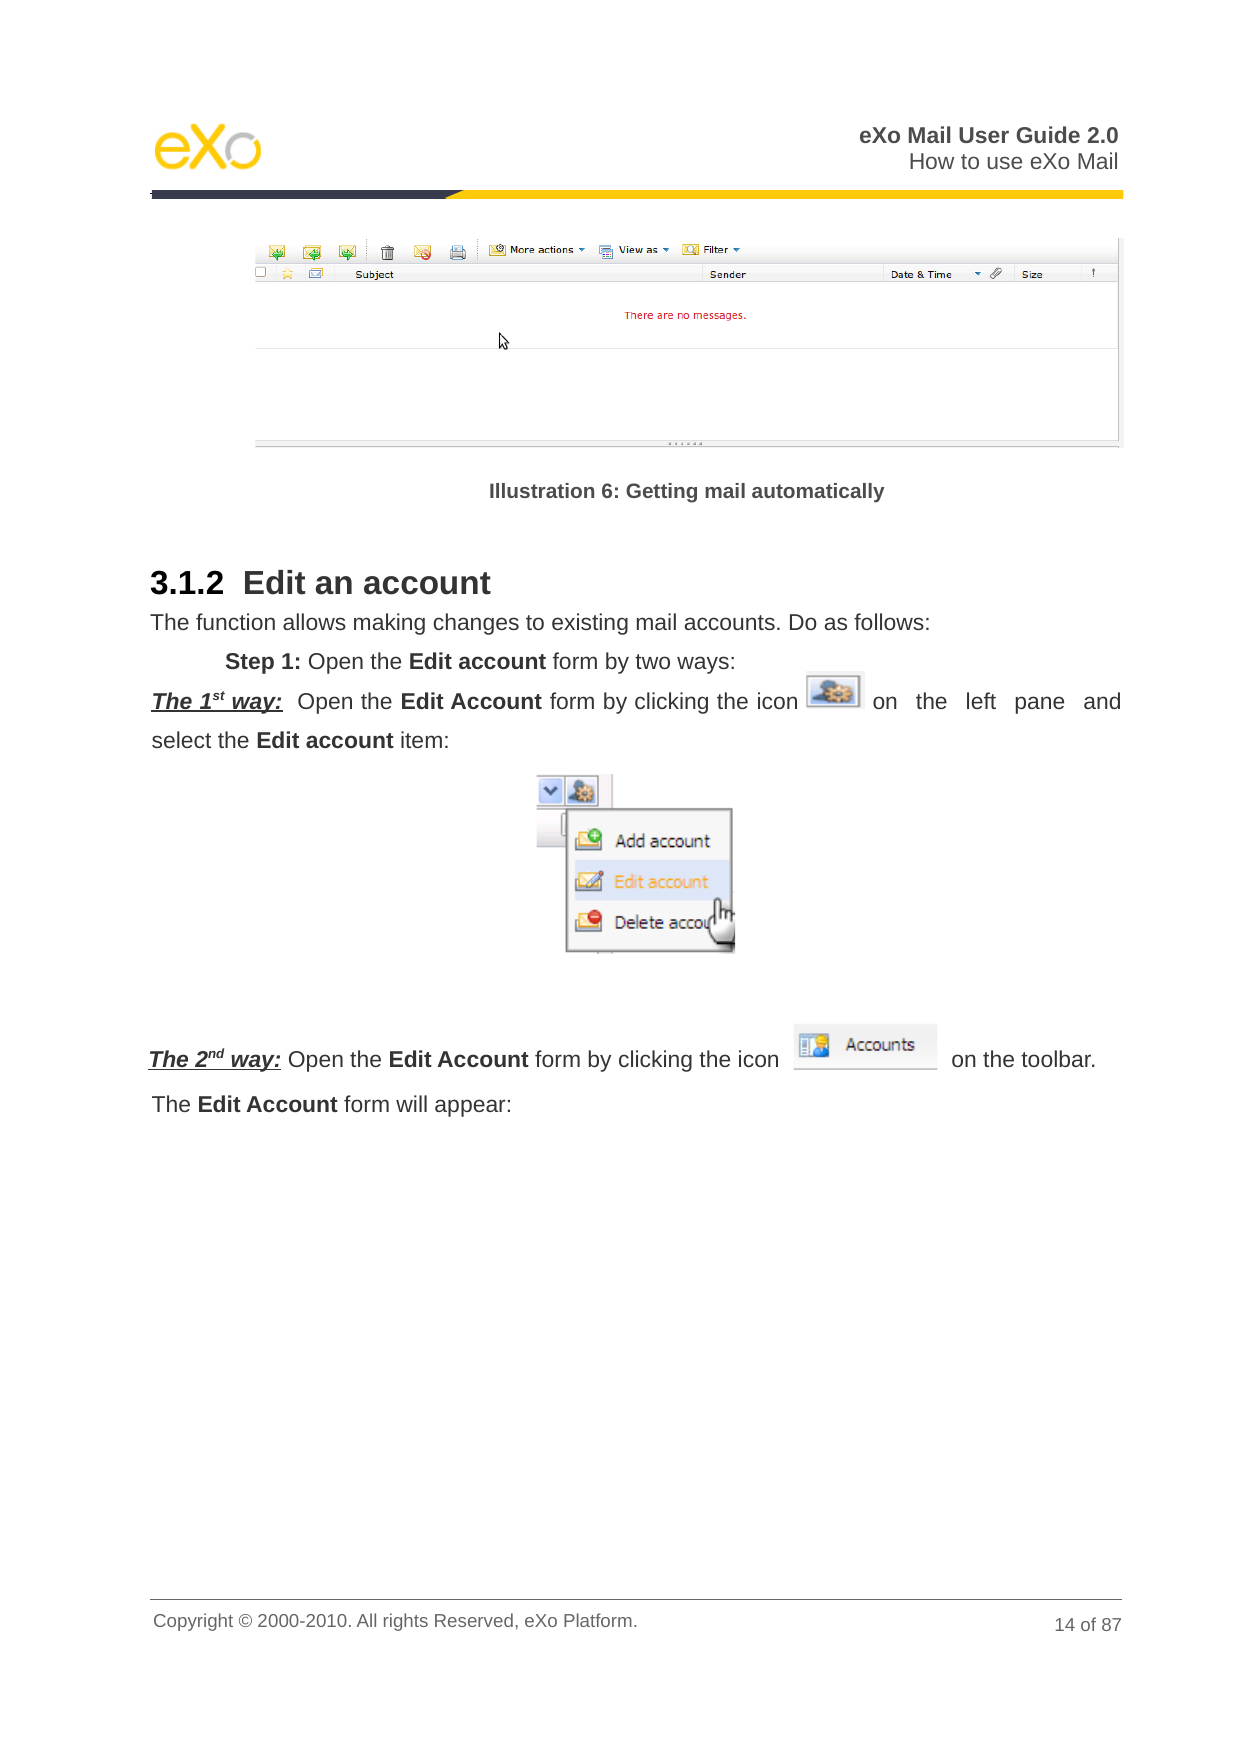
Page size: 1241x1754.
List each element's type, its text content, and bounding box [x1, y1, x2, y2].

picture [151, 190, 1124, 199]
list Illustration 6: Getting mail automatically [255, 448, 1124, 503]
picture [255, 238, 1124, 448]
picture [536, 774, 736, 954]
text The function allows making changes to existing mail accounts. Do as follows: [150, 609, 1122, 635]
subtitle Edit an account [150, 563, 1122, 601]
list The Edit Account form will appear: [114, 1091, 1122, 1117]
picture [793, 1021, 938, 1070]
picture [155, 123, 262, 170]
list Step 1: Open the Edit account form by two ways: [187, 648, 1122, 674]
list The 1st way: Open the Edit Account form by clicking the icon on the left pane and select the Edit account item: [114, 688, 1122, 753]
picture [806, 671, 865, 709]
list The 2nd way: Open the Edit Account form by clicking the icon on the toolbar. [40, 1014, 1122, 1077]
